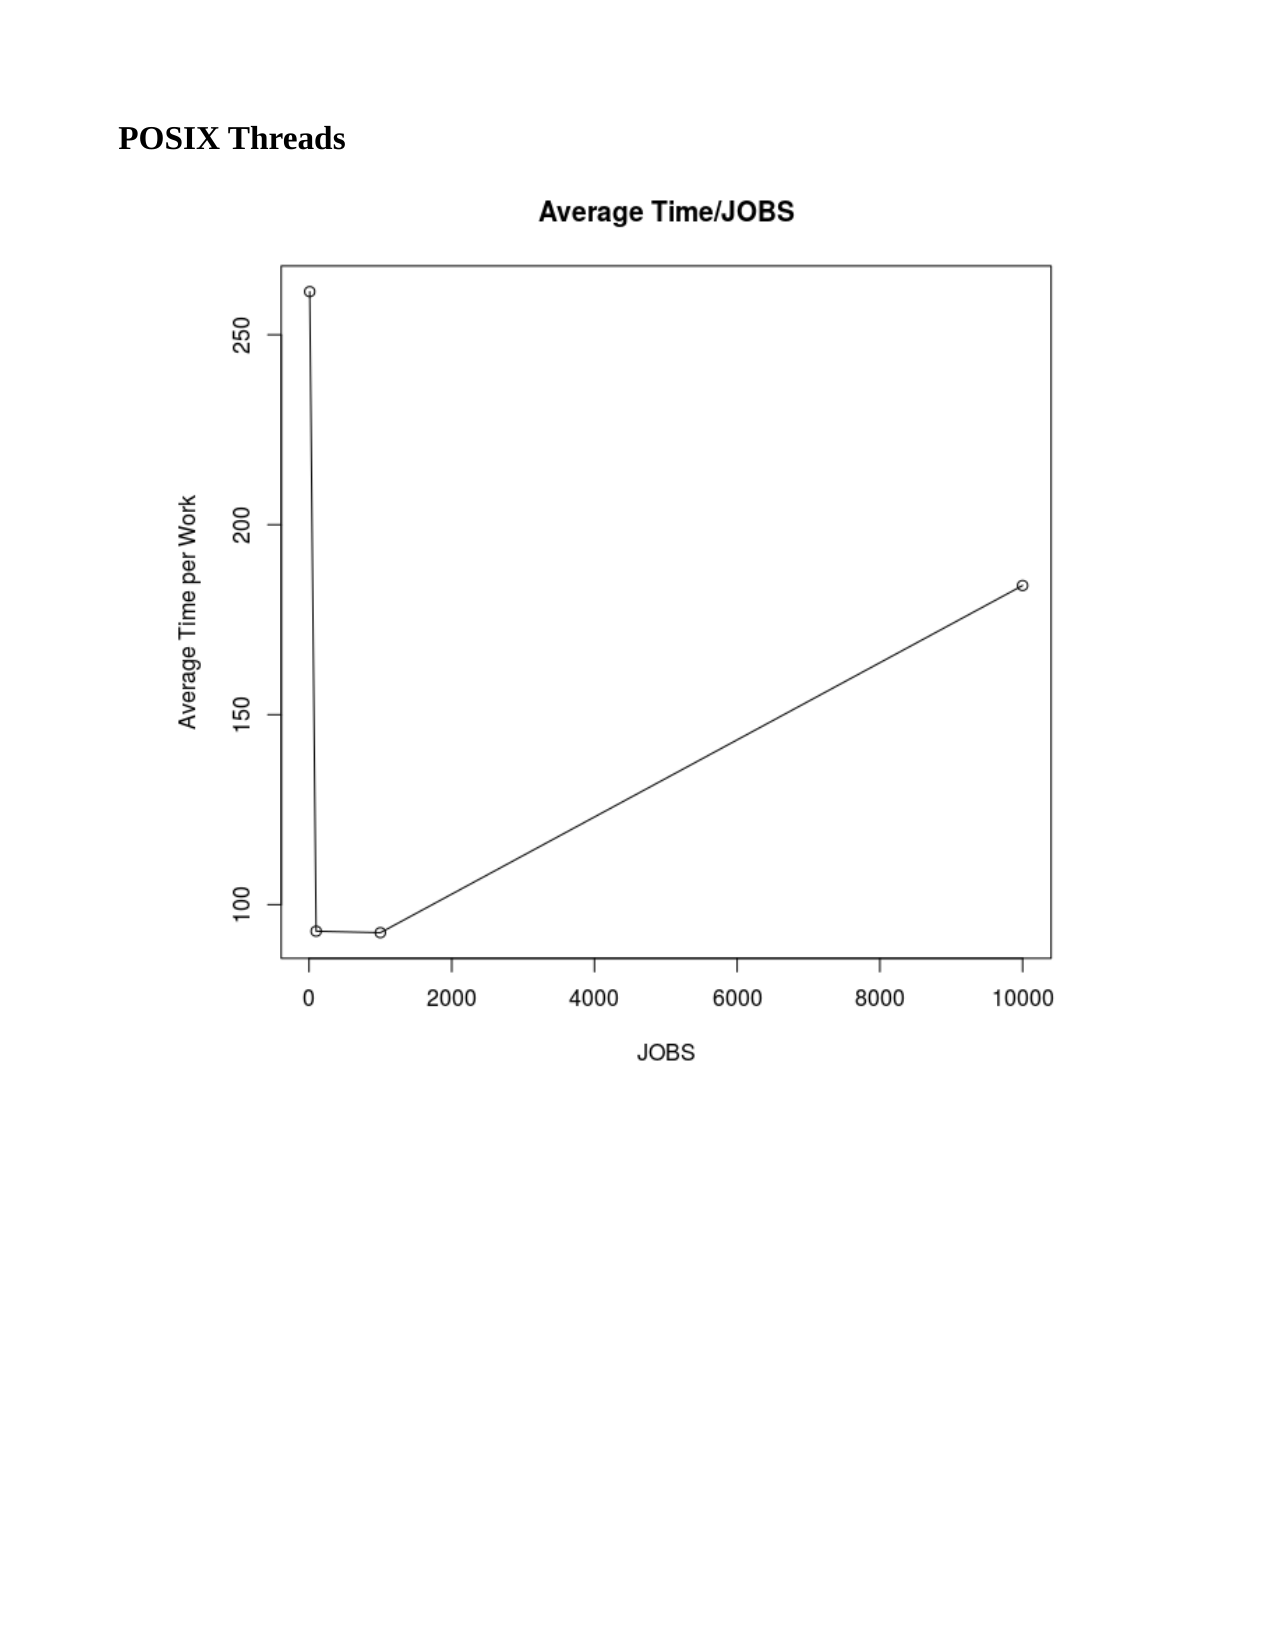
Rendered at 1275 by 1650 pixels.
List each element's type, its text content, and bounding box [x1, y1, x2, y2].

text POSIX Threads [118, 118, 1157, 156]
picture [173, 156, 1102, 1090]
